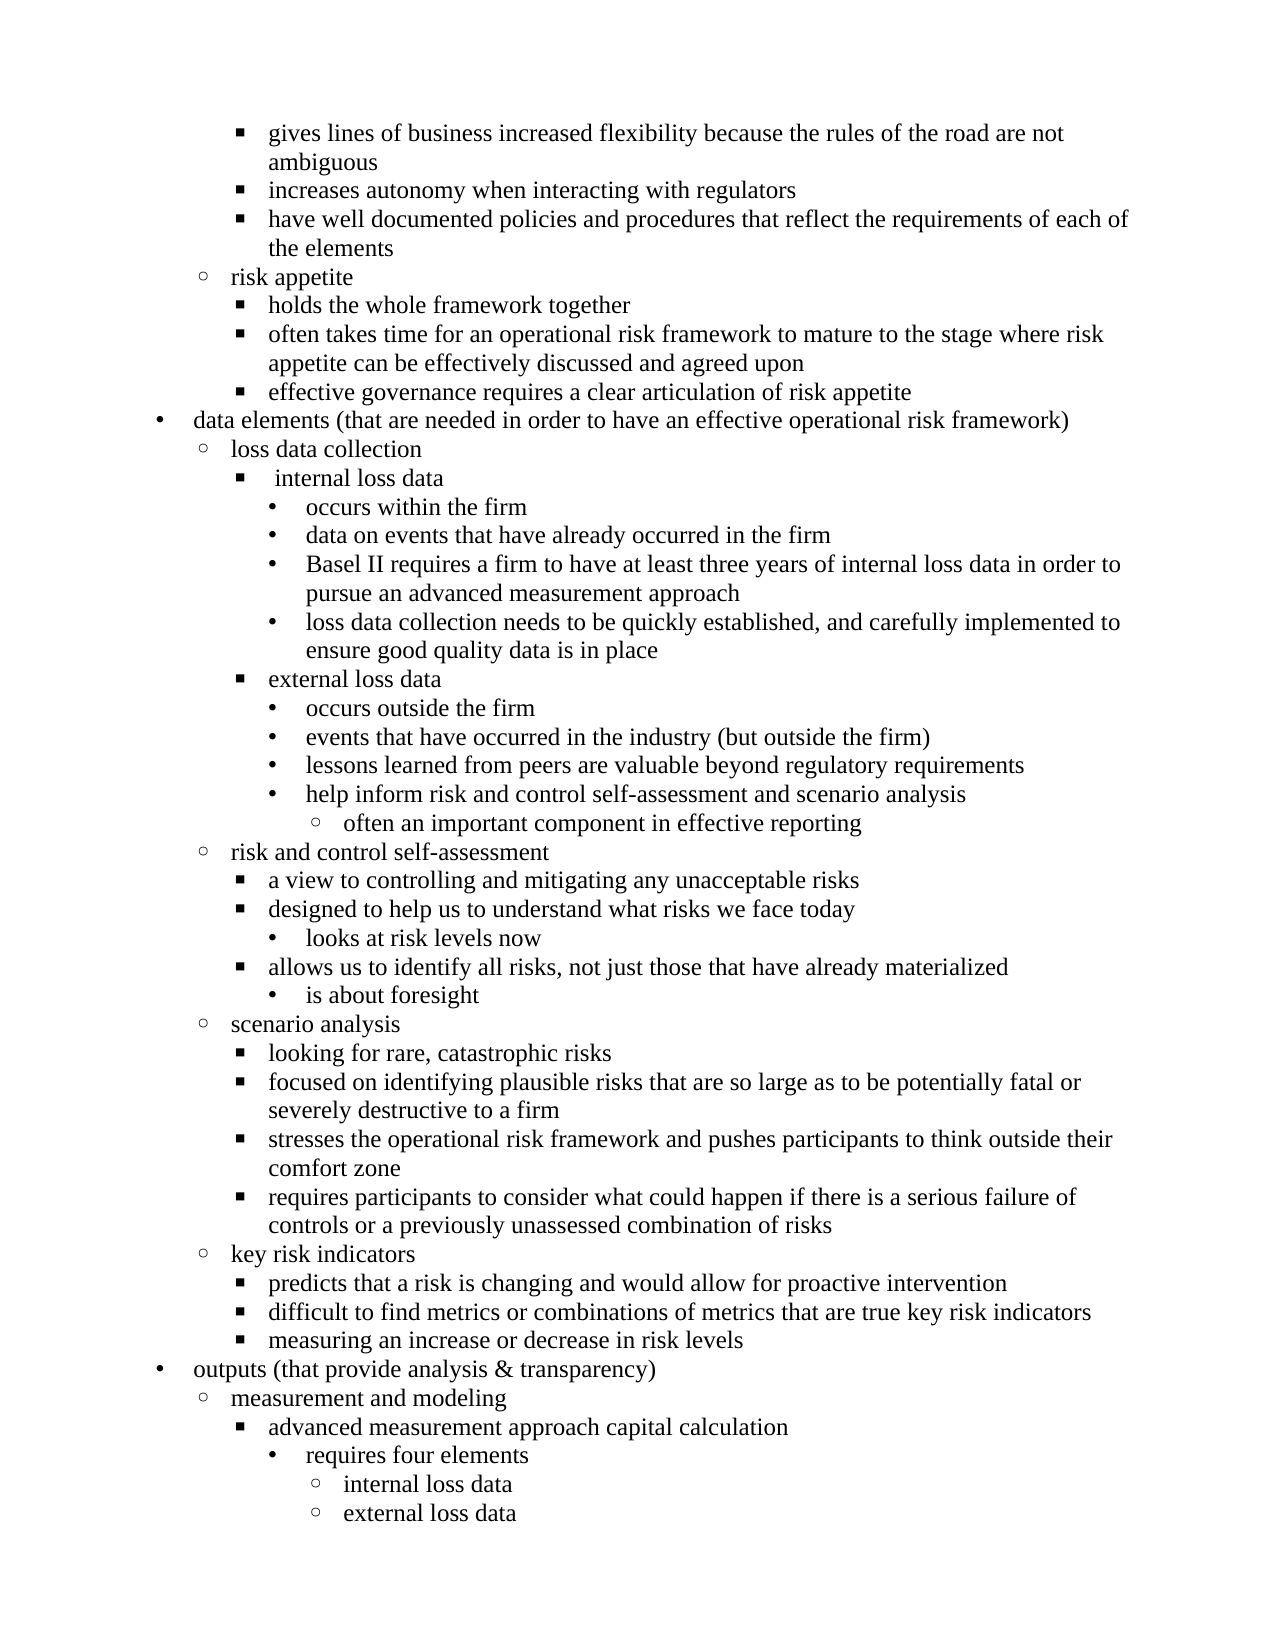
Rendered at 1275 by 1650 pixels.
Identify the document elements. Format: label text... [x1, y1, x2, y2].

list effective governance requires a clear articulation of risk appetite [231, 377, 1157, 406]
list difficult to find metrics or combinations of metrics that are true key risk indicators [231, 1297, 1157, 1326]
list internal loss data [231, 463, 1157, 492]
list external loss data [231, 664, 1157, 693]
list stresses the operational risk framework and pushes participants to think outside their comfort zone [231, 1124, 1157, 1182]
list focused on identifying plausible risks that are so large as to be potentially fatal or severely destructive to a firm [231, 1067, 1157, 1124]
list help inform risk and control self-assessment and scenario analysis [268, 779, 1157, 808]
list Basel II requires a firm to have at least three years of internal loss data in order to pursue an advanced measurement approach [268, 549, 1157, 607]
list lessons learned from peers are valuable beyond regulatory requirements [268, 751, 1157, 779]
list designed to help us to understand what risks we face today [231, 894, 1157, 923]
list loss data collection needs to be quickly established, and carefully implemented to ensure good quality data is in place [268, 607, 1157, 664]
list outputs (that provide analysis & transparency) [156, 1354, 1157, 1383]
list occurs within the firm [268, 492, 1157, 521]
list loss data collection [193, 434, 1157, 463]
list often an important component in effective reporting [306, 808, 1157, 837]
list risk appetite [193, 262, 1157, 291]
list risk and control self-assessment [193, 837, 1157, 866]
list holds the whole framework together [231, 291, 1157, 319]
list often takes time for an operational risk framework to mature to the stage where risk appetite can be effectively discussed and agreed upon [231, 319, 1157, 377]
list gives lines of business increased flexibility because the rules of the road are not ambiguous [231, 118, 1157, 176]
list is about foresight [268, 981, 1157, 1009]
list looking for rare, catastrophic risks [231, 1038, 1157, 1067]
list events that have occurred in the industry (but outside the firm) [268, 722, 1157, 751]
list advanced measurement approach capital calculation [231, 1412, 1157, 1441]
list requires participants to consider what could happen if there is a serious failure of controls or a previously unassessed combination of risks [231, 1182, 1157, 1239]
list a view to controlling and mitigating any unacceptable risks [231, 866, 1157, 894]
list scenario analysis [193, 1009, 1157, 1038]
list allows us to identify all risks, not just those that have already materialized [231, 952, 1157, 981]
list occurs outside the firm [268, 693, 1157, 722]
list looks at risk levels now [268, 923, 1157, 952]
list data on events that have already occurred in the firm [268, 521, 1157, 549]
list measurement and modeling [193, 1383, 1157, 1412]
list key risk indicators [193, 1239, 1157, 1268]
list data elements (that are needed in order to have an effective operational risk framework) [156, 406, 1157, 434]
list measuring an increase or decrease in risk levels [231, 1326, 1157, 1354]
list have well documented policies and procedures that reflect the requirements of each of the elements [231, 204, 1157, 262]
list requires four elements [268, 1441, 1157, 1469]
list external loss data [306, 1498, 1157, 1527]
list increases autonomy when interacting with regulators [231, 176, 1157, 204]
list internal loss data [306, 1469, 1157, 1498]
list predicts that a risk is changing and would allow for proactive intervention [231, 1268, 1157, 1297]
